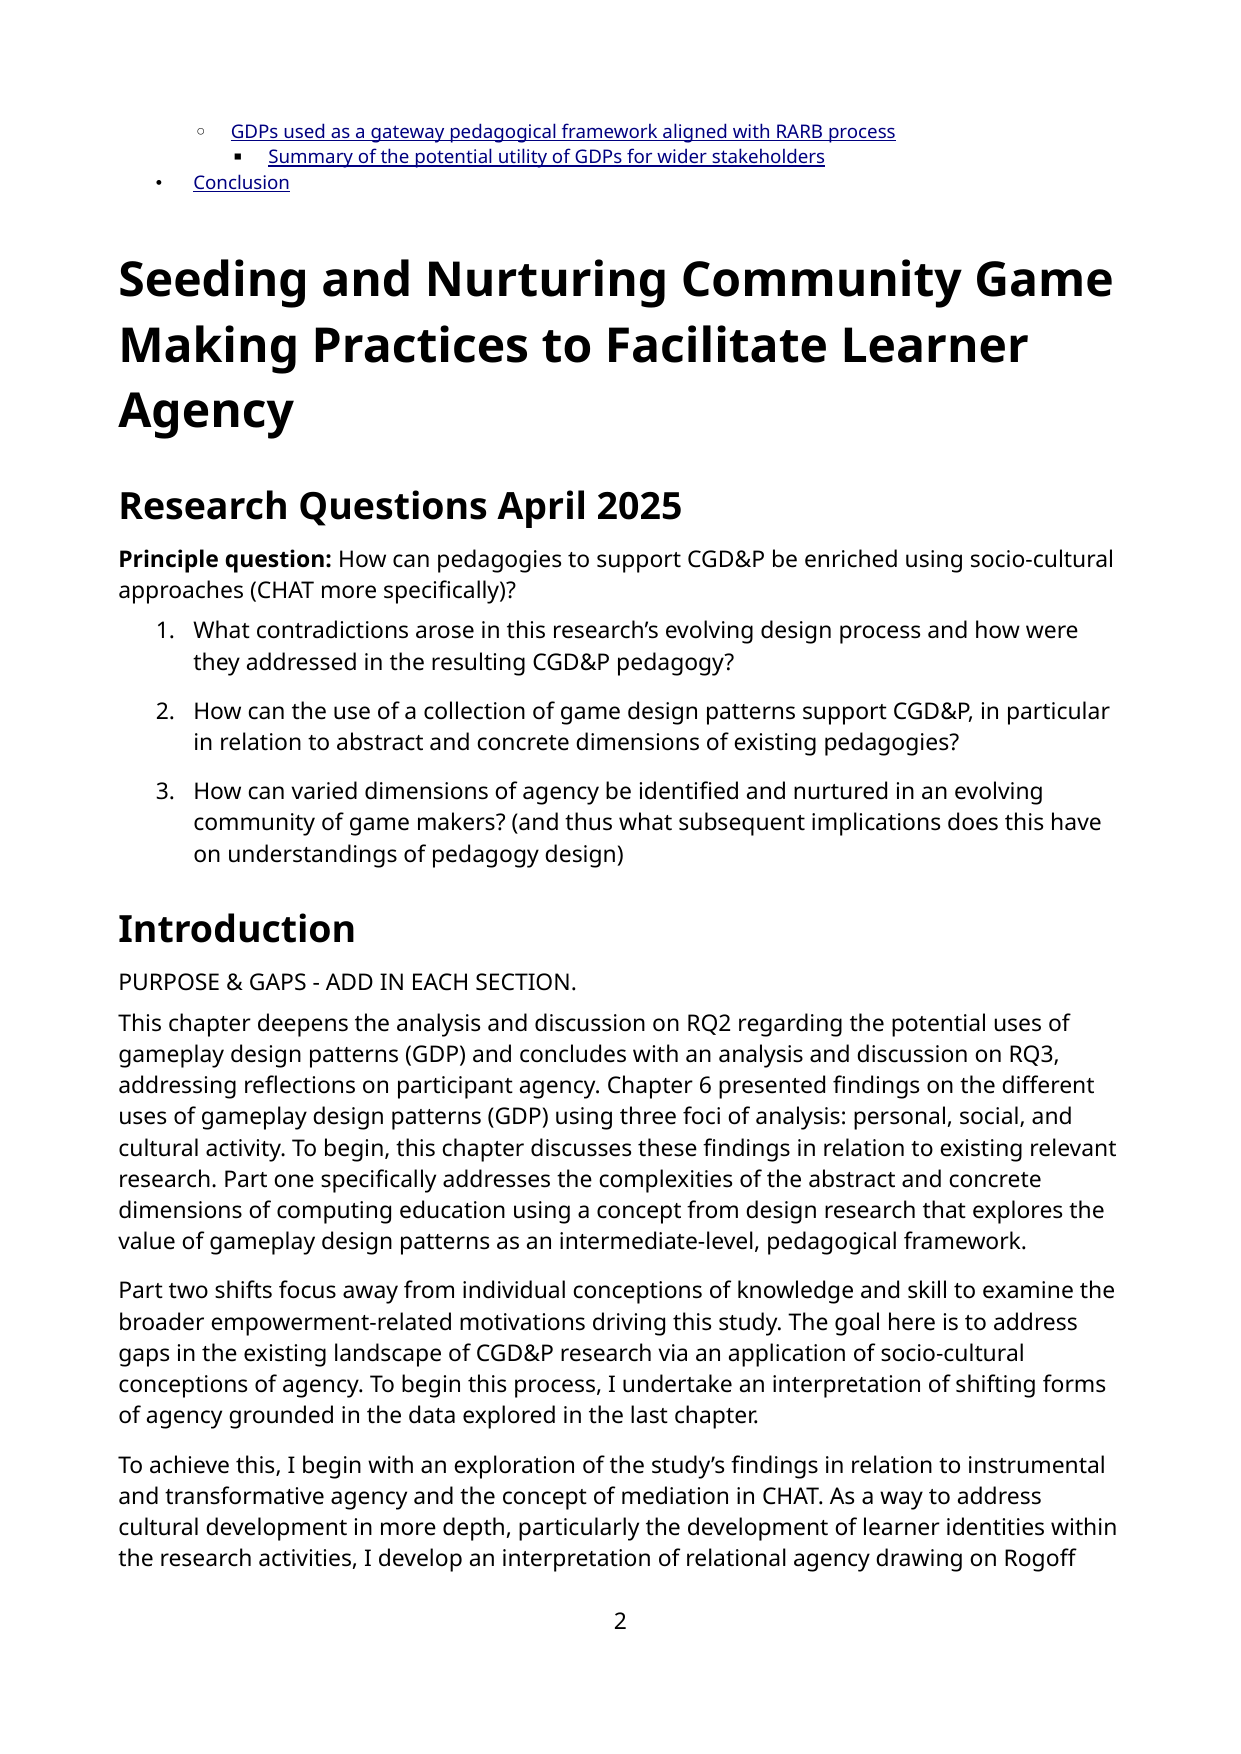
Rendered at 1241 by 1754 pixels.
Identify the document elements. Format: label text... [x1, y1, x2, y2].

list GDPs used as a gateway pedagogical framework aligned with RARB process [193, 118, 1122, 144]
subtitle Research Questions April 2025 [118, 479, 1122, 530]
list What contradictions arose in this research’s evolving design process and how were they addressed in the resulting CGD&P pedagogy? [156, 614, 1122, 677]
list Summary of the potential utility of GDPs for wider stakeholders [231, 144, 1122, 169]
list How can the use of a collection of game design patterns support CGD&P, in particular in relation to abstract and concrete dimensions of existing pedagogies? [156, 695, 1122, 757]
text This chapter deepens the analysis and discussion on RQ2 regarding the potential uses of gameplay design patterns (GDP) and concludes with an analysis and discussion on RQ3, addressing reflections on participant agency. Chapter 6 presented findings on the different uses of gameplay design patterns (GDP) using three foci of analysis: personal, social, and cultural activity. To begin, this chapter discusses these findings in relation to existing relevant research. Part one specifically addresses the complexities of the abstract and concrete dimensions of computing education using a concept from design research that explores the value of gameplay design patterns as an intermediate-level, pedagogical framework. [118, 1007, 1122, 1257]
subtitle Seeding and Nurturing Community Game Making Practices to Facilitate Learner Agency [118, 245, 1122, 442]
text PURPOSE & GAPS - ADD IN EACH SECTION. [118, 966, 1122, 998]
text To achieve this, I begin with an exploration of the study’s findings in relation to instrumental and transformative agency and the concept of mediation in CHAT. As a way to address cultural development in more depth, particularly the development of learner identities within the research activities, I develop an interpretation of relational agency drawing on Rogoff [118, 1449, 1122, 1574]
text Principle question: How can pedagogies to support CGD&P be enriched using socio-cultural approaches (CHAT more specifically)? [118, 543, 1122, 605]
subtitle Introduction [118, 903, 1122, 954]
text Part two shifts focus away from individual conceptions of knowledge and skill to examine the broader empowerment-related motivations driving this study. The goal here is to address gaps in the existing landscape of CGD&P research via an application of socio-cultural conceptions of agency. To begin this process, I undertake an interpretation of shifting forms of agency grounded in the data explored in the last chapter. [118, 1274, 1122, 1431]
list Conclusion [156, 169, 1122, 195]
list How can varied dimensions of agency be identified and nurtured in an evolving community of game makers? (and thus what subsequent implications does this have on understandings of pedagogy design) [156, 775, 1122, 869]
